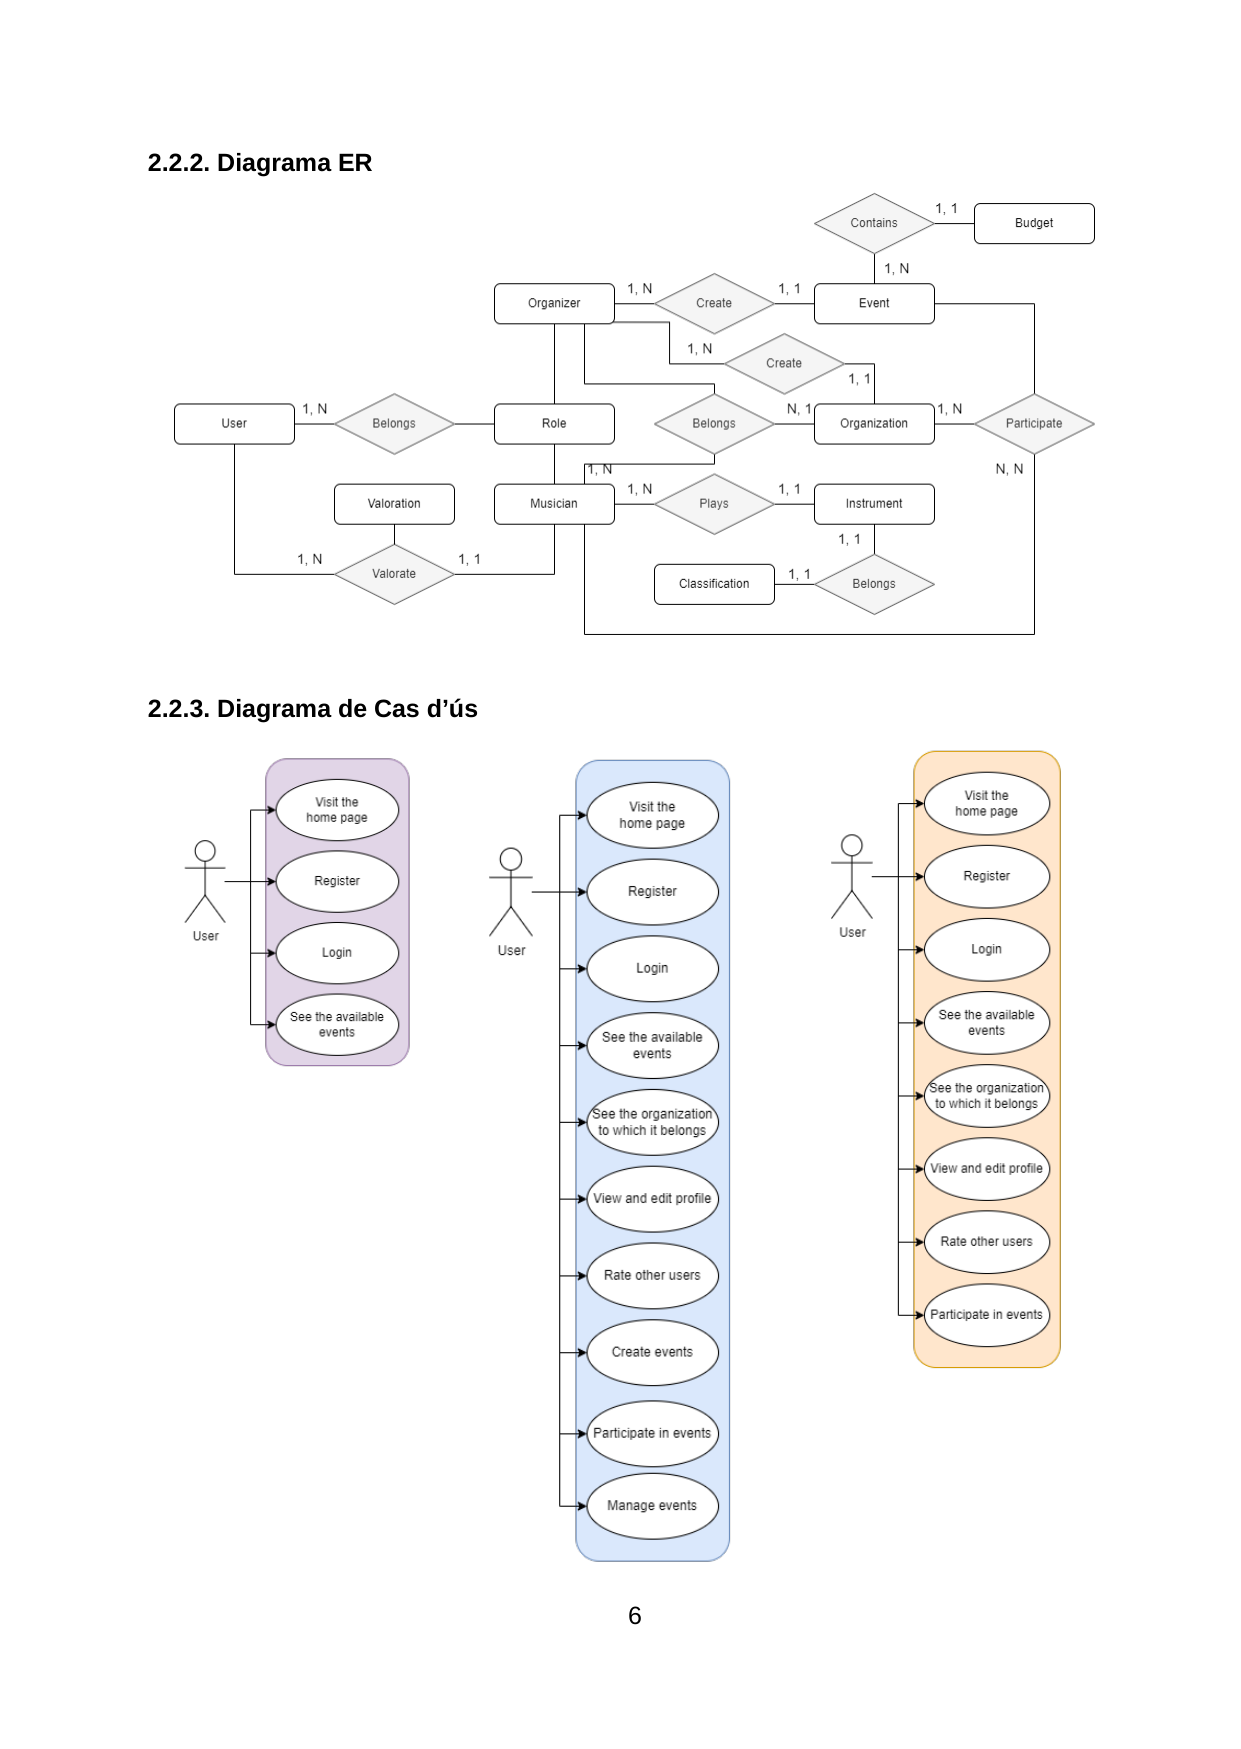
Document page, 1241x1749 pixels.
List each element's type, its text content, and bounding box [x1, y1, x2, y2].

picture [170, 192, 1102, 641]
subtitle 2.2.2. Diagrama ER [148, 148, 1122, 176]
picture [973, 738, 1070, 1390]
subtitle 2.2.3. Diagrama de Cas d’ús [148, 694, 1122, 722]
